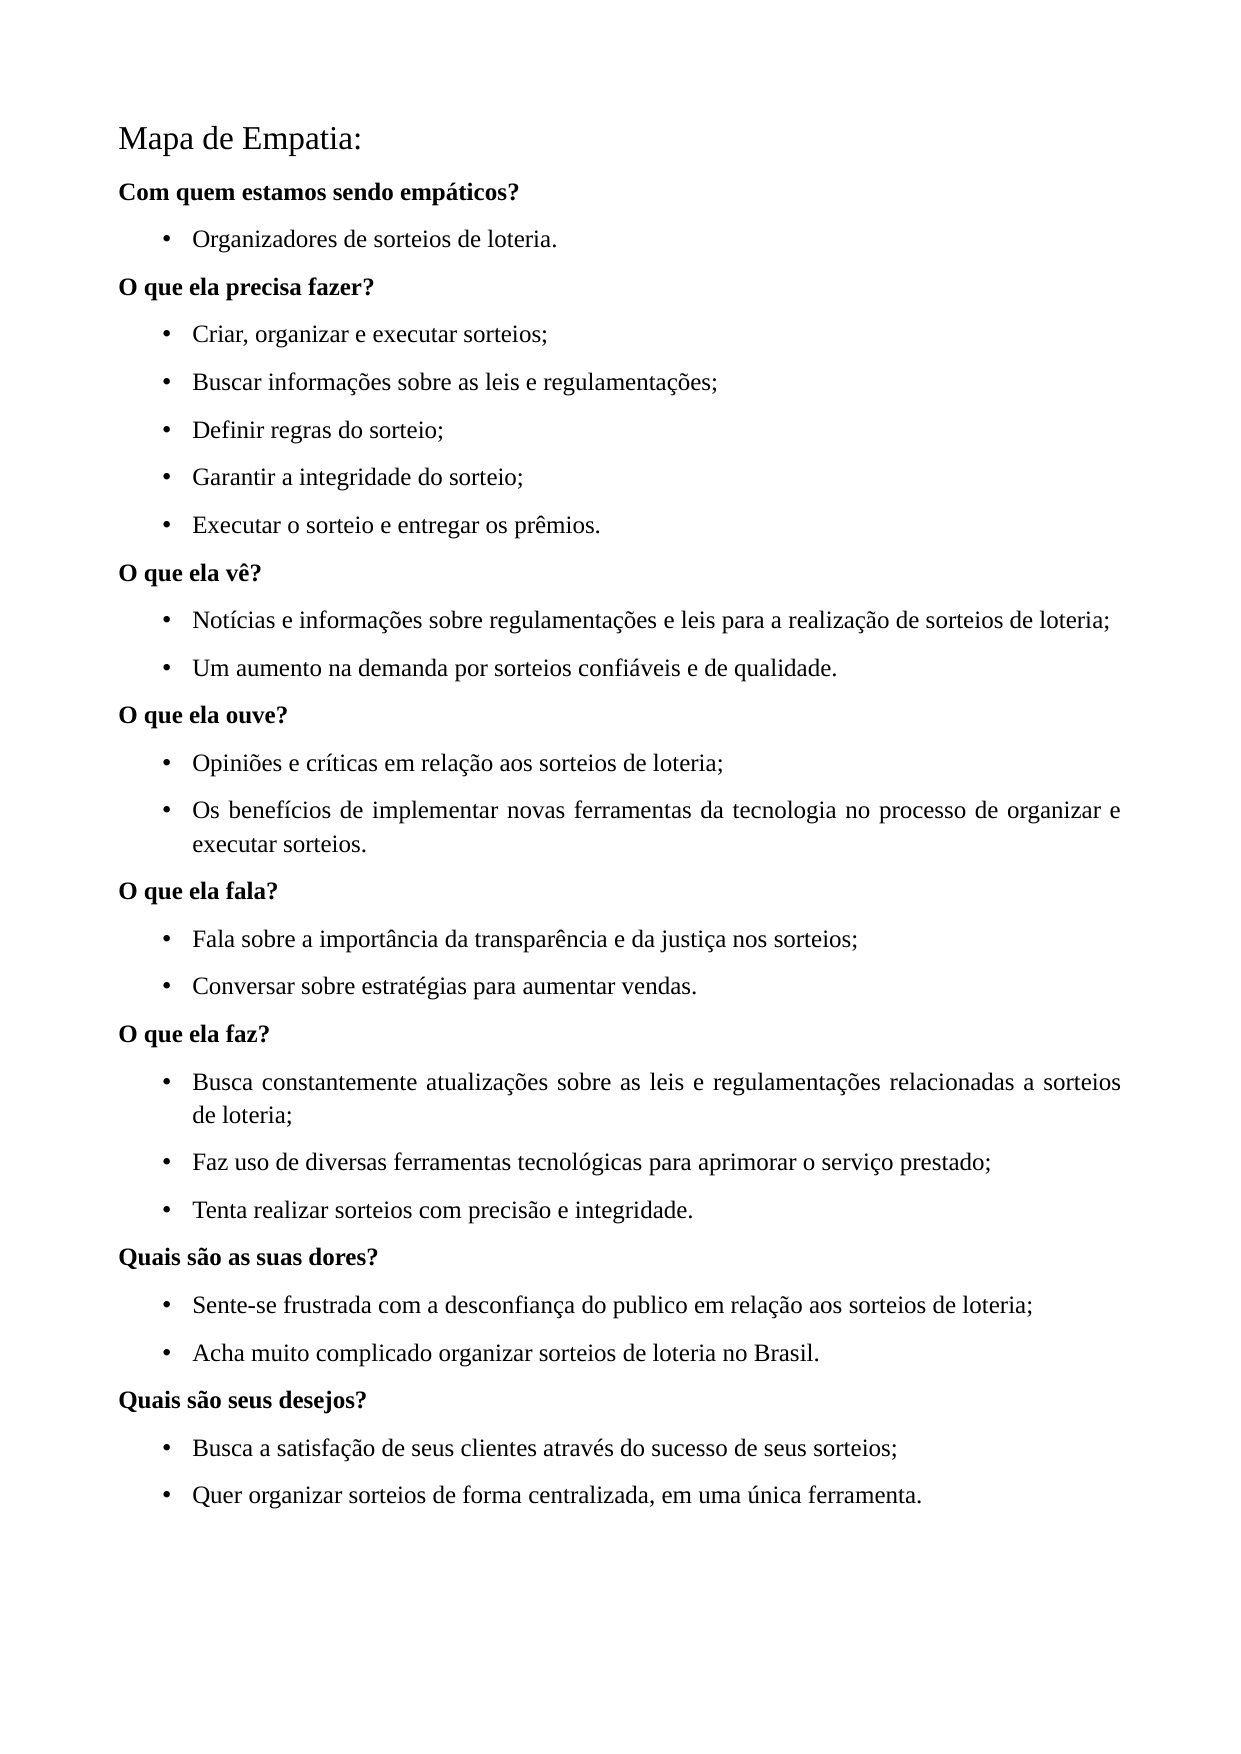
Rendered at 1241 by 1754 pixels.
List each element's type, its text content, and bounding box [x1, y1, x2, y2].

list Fala sobre a importância da transparência e da justiça nos sorteios; [162, 924, 1122, 953]
list Tenta realizar sorteios com precisão e integridade. [162, 1195, 1122, 1224]
list Notícias e informações sobre regulamentações e leis para a realização de sorteios de loteria; [162, 605, 1122, 634]
text Mapa de Empatia: [118, 118, 1122, 156]
list Buscar informações sobre as leis e regulamentações; [162, 367, 1122, 396]
text O que ela fala? [118, 876, 1122, 905]
list Garantir a integridade do sorteio; [162, 462, 1122, 491]
text O que ela ouve? [118, 700, 1122, 729]
list Um aumento na demanda por sorteios confiáveis e de qualidade. [162, 653, 1122, 682]
list Conversar sobre estratégias para aumentar vendas. [162, 971, 1122, 1000]
text Quais são as suas dores? [118, 1242, 1122, 1271]
list Executar o sorteio e entregar os prêmios. [162, 510, 1122, 539]
list Os benefícios de implementar novas ferramentas da tecnologia no processo de organizar e executar sorteios. [162, 796, 1122, 857]
list Opiniões e críticas em relação aos sorteios de loteria; [162, 748, 1122, 777]
list Quer organizar sorteios de forma centralizada, em uma única ferramenta. [162, 1481, 1122, 1509]
text Quais são seus desejos? [118, 1385, 1122, 1414]
list Faz uso de diversas ferramentas tecnológicas para aprimorar o serviço prestado; [162, 1147, 1122, 1176]
text O que ela vê? [118, 558, 1122, 586]
list Acha muito complicado organizar sorteios de loteria no Brasil. [162, 1338, 1122, 1366]
text O que ela faz? [118, 1019, 1122, 1048]
list Busca constantemente atualizações sobre as leis e regulamentações relacionadas a sorteios de loteria; [162, 1067, 1122, 1128]
text Com quem estamos sendo empáticos? [118, 177, 1122, 206]
list Criar, organizar e executar sorteios; [162, 319, 1122, 348]
list Definir regras do sorteio; [162, 415, 1122, 443]
text O que ela precisa fazer? [118, 272, 1122, 301]
list Organizadores de sorteios de loteria. [162, 224, 1122, 253]
list Busca a satisfação de seus clientes através do sucesso de seus sorteios; [162, 1433, 1122, 1462]
list Sente-se frustrada com a desconfiança do publico em relação aos sorteios de loteria; [162, 1290, 1122, 1319]
